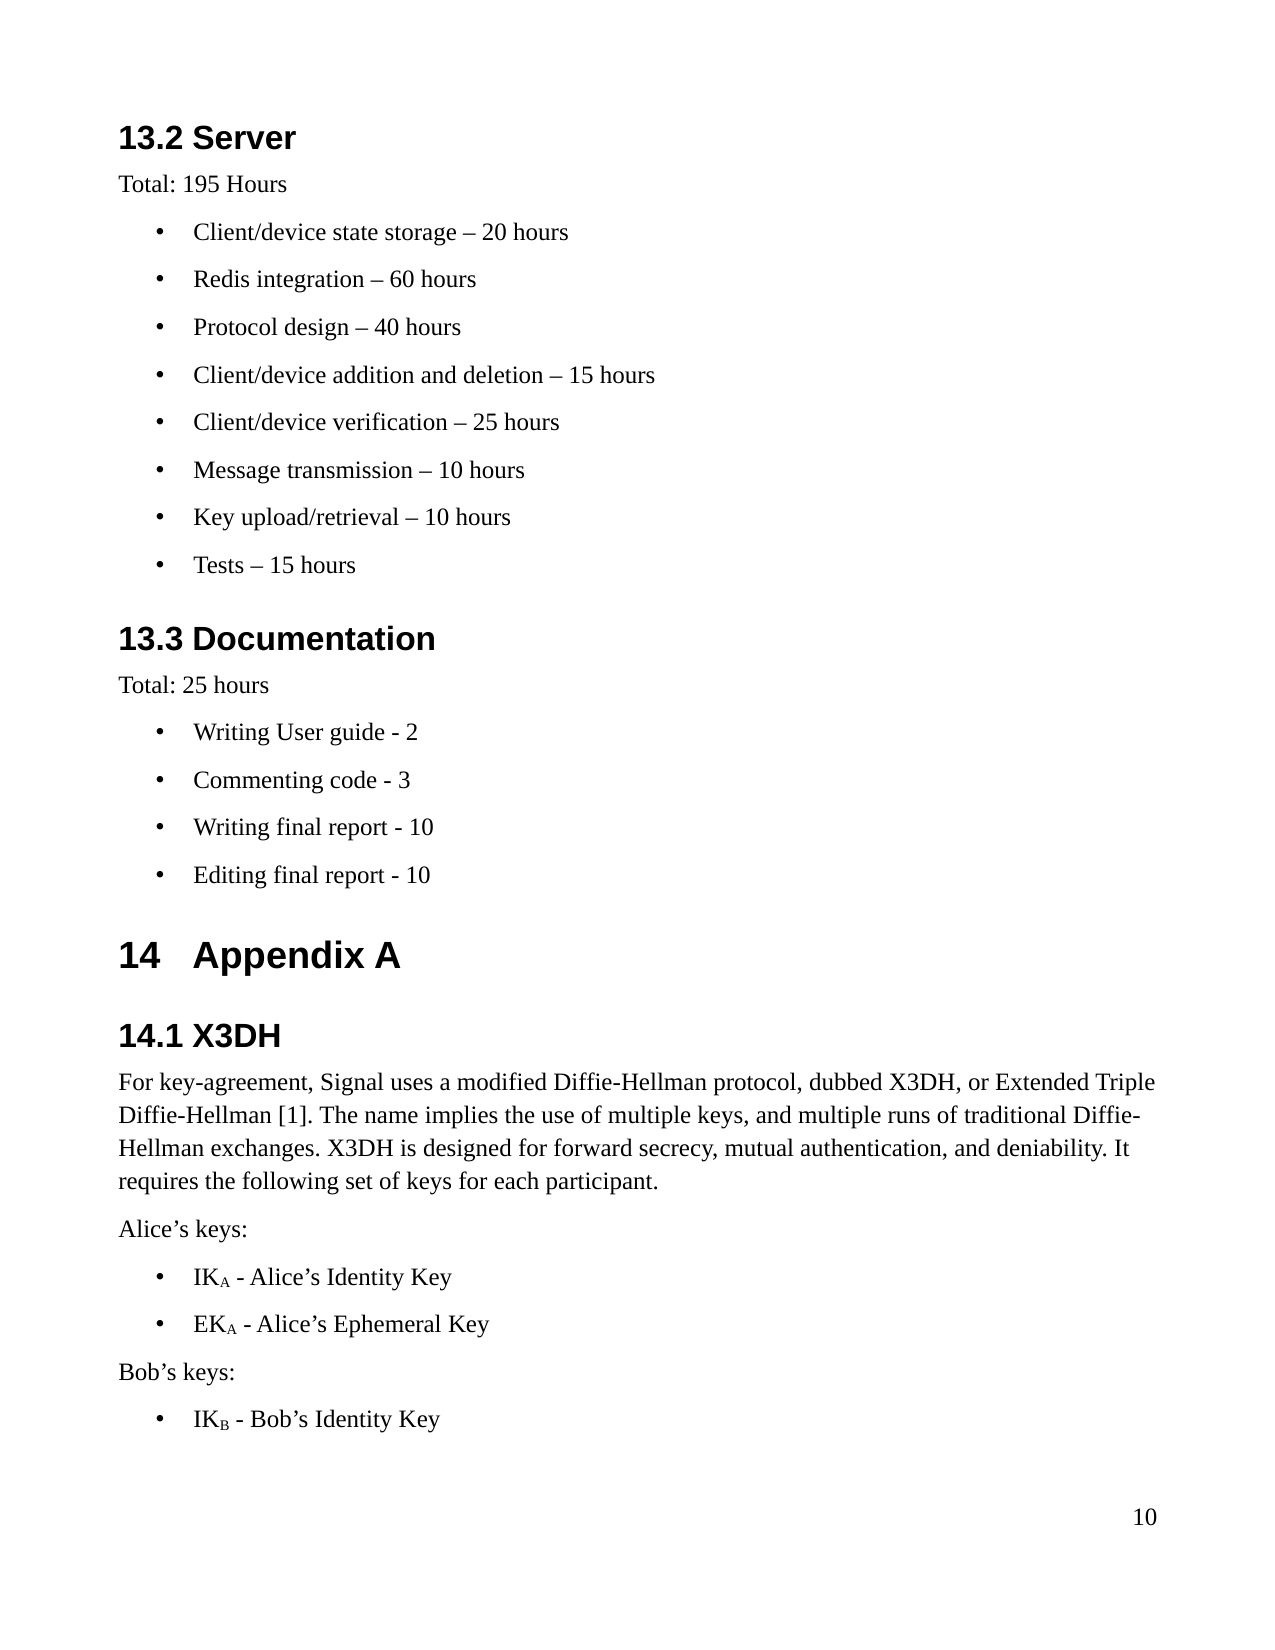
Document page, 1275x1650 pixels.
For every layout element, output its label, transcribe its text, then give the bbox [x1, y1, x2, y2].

subtitle Appendix A [118, 933, 1157, 976]
text Bob’s keys: [118, 1357, 1157, 1386]
list Protocol design – 40 hours [156, 312, 1157, 341]
text For key-agreement, Signal uses a modified Diffie-Hellman protocol, dubbed X3DH, or Extended Triple Diffie-Hellman [1]. The name implies the use of multiple keys, and multiple runs of traditional Diffie-Hellman exchanges. X3DH is designed for forward secrecy, mutual authentication, and deniability. It requires the following set of keys for each participant. [118, 1067, 1157, 1195]
list Commenting code - 3 [156, 765, 1157, 794]
list EKA - Alice’s Ephemeral Key [156, 1309, 1157, 1338]
list Key upload/retrieval – 10 hours [156, 502, 1157, 531]
list Editing final report - 10 [156, 860, 1157, 889]
list Writing User guide - 2 [156, 717, 1157, 746]
list IKA - Alice’s Identity Key [156, 1262, 1157, 1290]
text Total: 195 Hours [118, 169, 1157, 198]
list Client/device addition and deletion – 15 hours [156, 360, 1157, 388]
subtitle Server [118, 118, 1157, 157]
subtitle X3DH [118, 1016, 1157, 1055]
list IKB - Bob’s Identity Key [156, 1404, 1157, 1433]
text Alice’s keys: [118, 1214, 1157, 1243]
list Client/device verification – 25 hours [156, 407, 1157, 436]
list Message transmission – 10 hours [156, 455, 1157, 484]
list Writing final report - 10 [156, 812, 1157, 841]
text Total: 25 hours [118, 670, 1157, 698]
list Client/device state storage – 20 hours [156, 217, 1157, 246]
subtitle Documentation [118, 618, 1157, 657]
list Tests – 15 hours [156, 550, 1157, 579]
list Redis integration – 60 hours [156, 264, 1157, 293]
